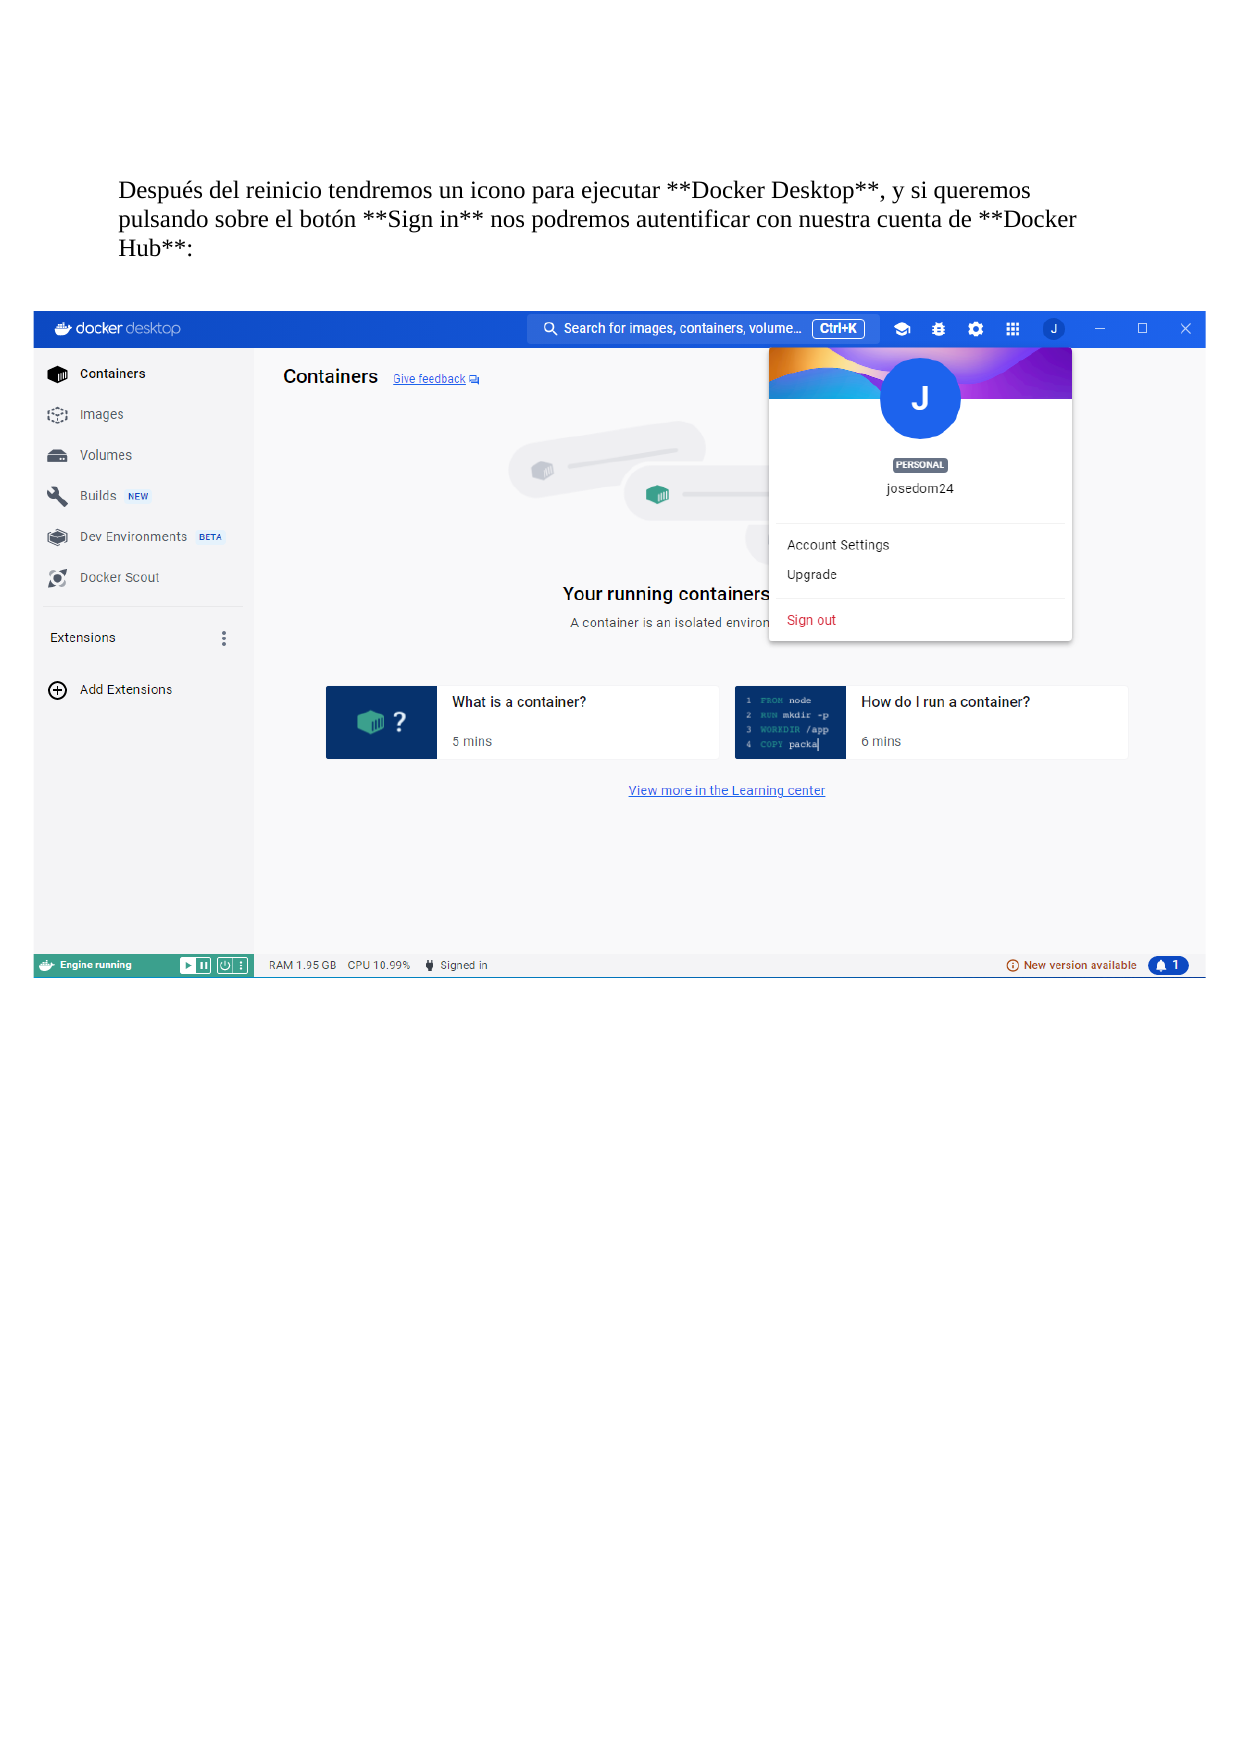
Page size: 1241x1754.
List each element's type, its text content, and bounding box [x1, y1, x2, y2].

text Después del reinicio tendremos un icono para ejecutar **Docker Desktop**, y si queremos pulsando sobre el botón **Sign in** nos podremos autentificar con nuestra cuenta de **Docker Hub**: [118, 176, 1122, 262]
picture [33, 311, 1206, 978]
